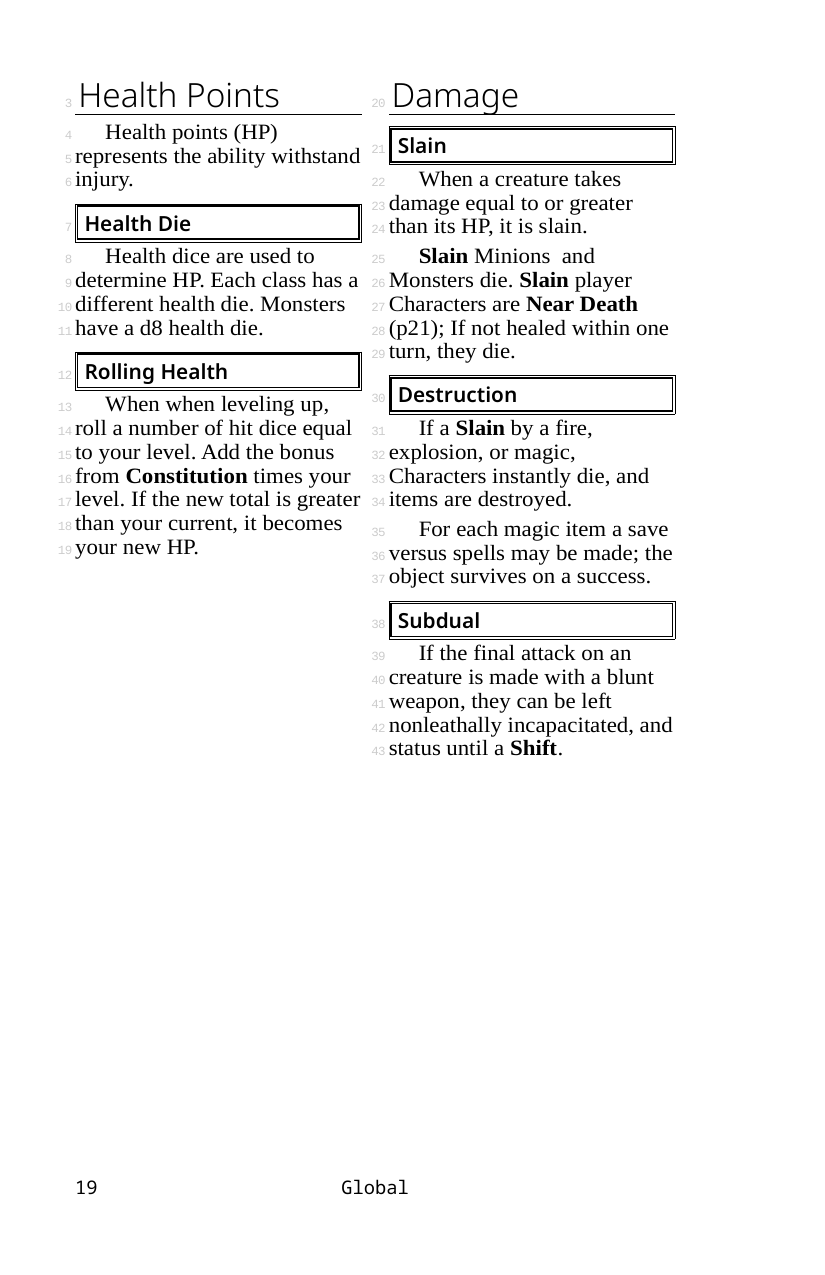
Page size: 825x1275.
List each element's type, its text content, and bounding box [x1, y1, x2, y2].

subtitle Rolling Health [78, 355, 358, 387]
text Slain Minions and Monsters die. Slain player Characters are near death (p20); If not healed within one turn, they die. [388, 245, 675, 363]
text Health points (HP) represents the ability withstand injury. [75, 120, 362, 192]
text Health dice are used to determine HP. Each class has a different health die. Monsters have a d8 health die. [75, 245, 362, 340]
subtitle health points [75, 75, 362, 114]
subtitle Health Die [78, 207, 358, 238]
subtitle damage [388, 75, 675, 114]
subtitle Subdual [392, 604, 672, 636]
text If the final attack on an creature is made with a blunt weapon, they can be left nonleathally incapacitated, and status until a shift. [388, 642, 675, 761]
text For each magic item a save versus spells may be made; the object survives on a success. [388, 518, 675, 589]
subtitle Destruction [392, 379, 672, 410]
text When when leveling up, roll a number of hit dice equal to your level. Add the bonus from constitution times your level. If the new total is greater than your current, it becomes your new HP. [75, 393, 362, 559]
text If a slain by a fire, explosion, or magic, Characters instantly die, and items are destroyed. [388, 417, 675, 512]
text When a creature takes damage equal to or greater than its HP, it is slain. [388, 168, 675, 239]
subtitle Slain [392, 130, 672, 161]
